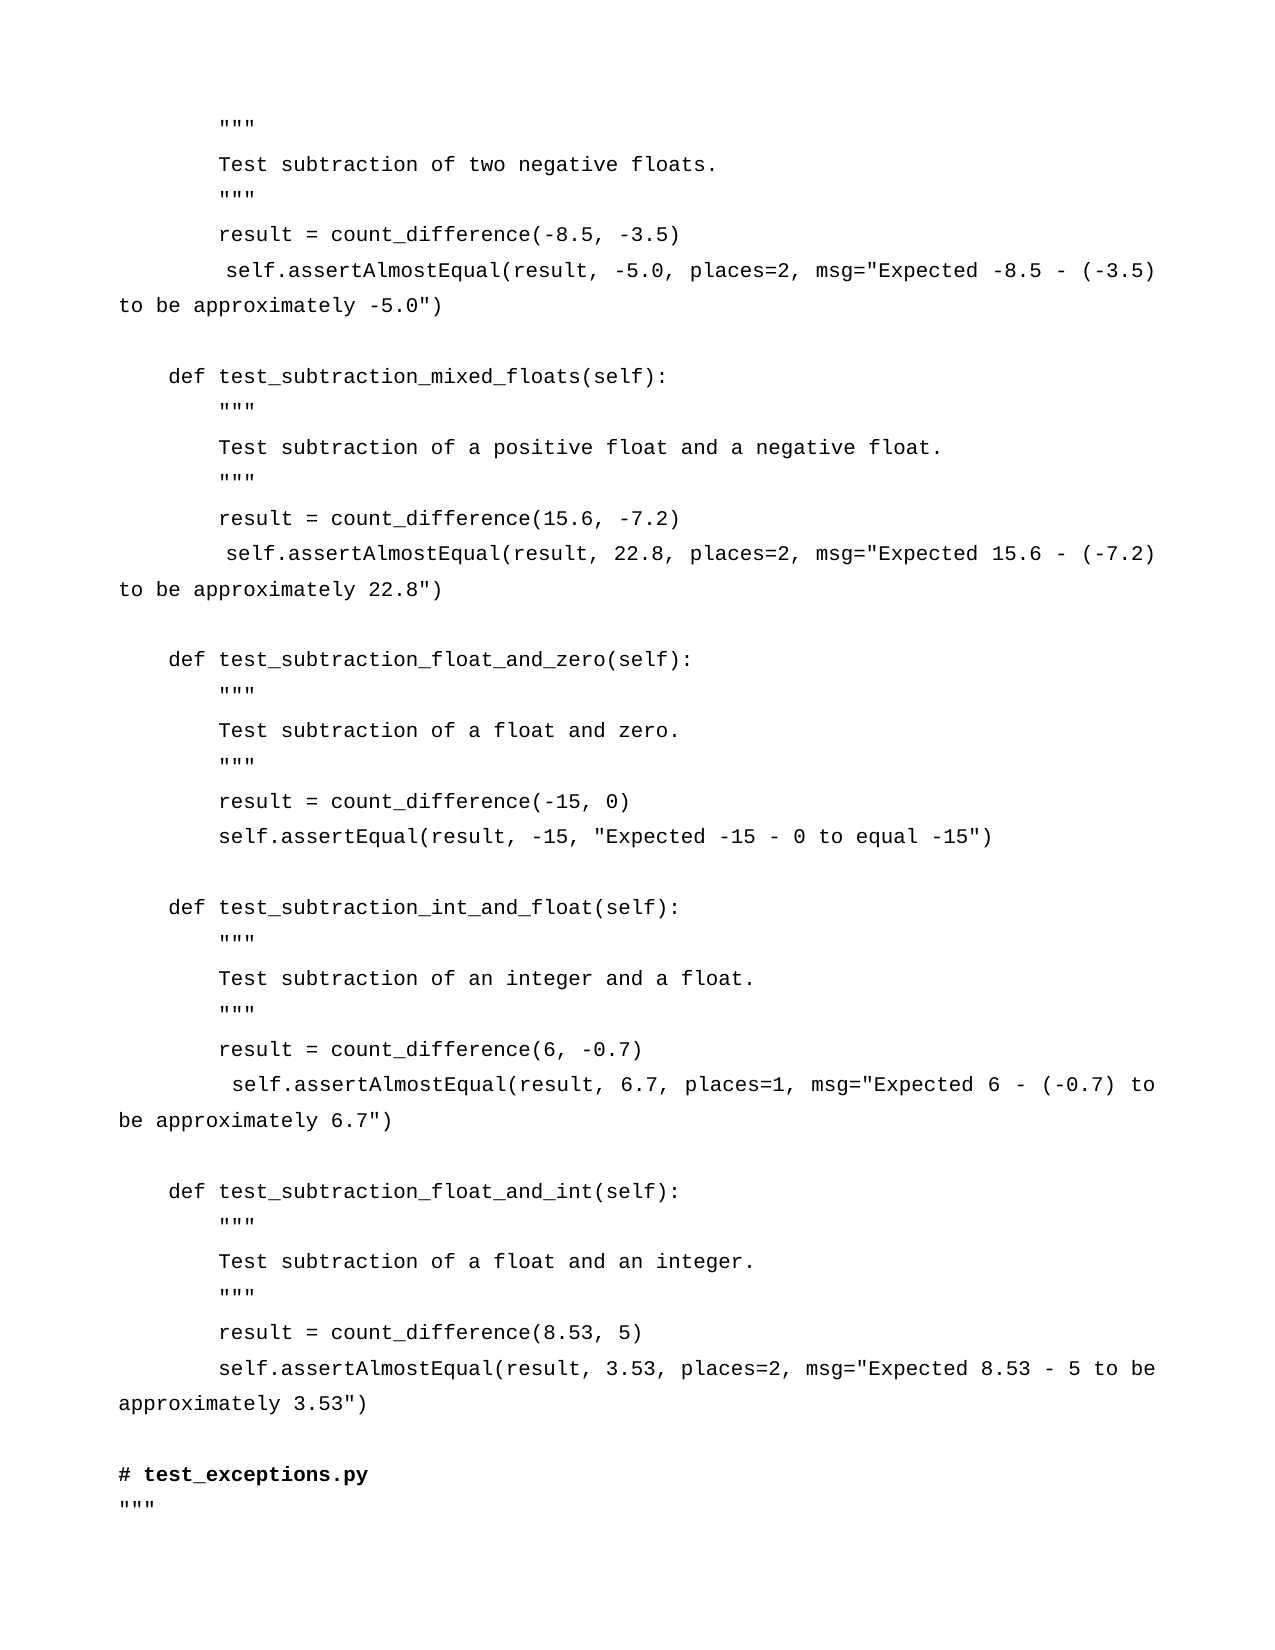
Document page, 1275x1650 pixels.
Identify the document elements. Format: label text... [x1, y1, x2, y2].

text self.assertEqual(result, -15, "Expected -15 - 0 to equal -15") [118, 826, 1157, 850]
text """ [118, 1003, 1157, 1027]
text Test subtraction of an integer and a float. [118, 968, 1157, 992]
text result = count_difference(-8.5, -3.5) [118, 224, 1157, 248]
text self.assertAlmostEqual(result, -5.0, places=2, msg="Expected -8.5 - (-3.5) to be approximately -5.0") [118, 260, 1157, 319]
text Test subtraction of a positive float and a negative float. [118, 437, 1157, 461]
text def test_subtraction_float_and_int(self): [118, 1181, 1157, 1204]
text """ [118, 472, 1157, 496]
text """ [118, 401, 1157, 425]
text self.assertAlmostEqual(result, 6.7, places=1, msg="Expected 6 - (-0.7) to be approximately 6.7") [118, 1074, 1157, 1133]
text result = count_difference(8.53, 5) [118, 1322, 1157, 1346]
text """ [118, 1499, 1157, 1523]
text """ [118, 118, 1157, 142]
text Test subtraction of a float and an integer. [118, 1251, 1157, 1275]
text """ [118, 1287, 1157, 1311]
text self.assertAlmostEqual(result, 22.8, places=2, msg="Expected 15.6 - (-7.2) to be approximately 22.8") [118, 543, 1157, 602]
text result = count_difference(15.6, -7.2) [118, 508, 1157, 531]
text """ [118, 685, 1157, 708]
text """ [118, 1216, 1157, 1240]
text self.assertAlmostEqual(result, 3.53, places=2, msg="Expected 8.53 - 5 to be approximately 3.53") [118, 1358, 1157, 1417]
text Test subtraction of a float and zero. [118, 720, 1157, 744]
text result = count_difference(6, -0.7) [118, 1039, 1157, 1063]
text def test_subtraction_mixed_floats(self): [118, 366, 1157, 390]
text """ [118, 756, 1157, 779]
text """ [118, 933, 1157, 956]
text # test_exceptions.py [118, 1464, 1157, 1488]
text result = count_difference(-15, 0) [118, 791, 1157, 815]
text Test subtraction of two negative floats. [118, 153, 1157, 177]
text def test_subtraction_int_and_float(self): [118, 897, 1157, 921]
text def test_subtraction_float_and_zero(self): [118, 649, 1157, 673]
text """ [118, 189, 1157, 213]
